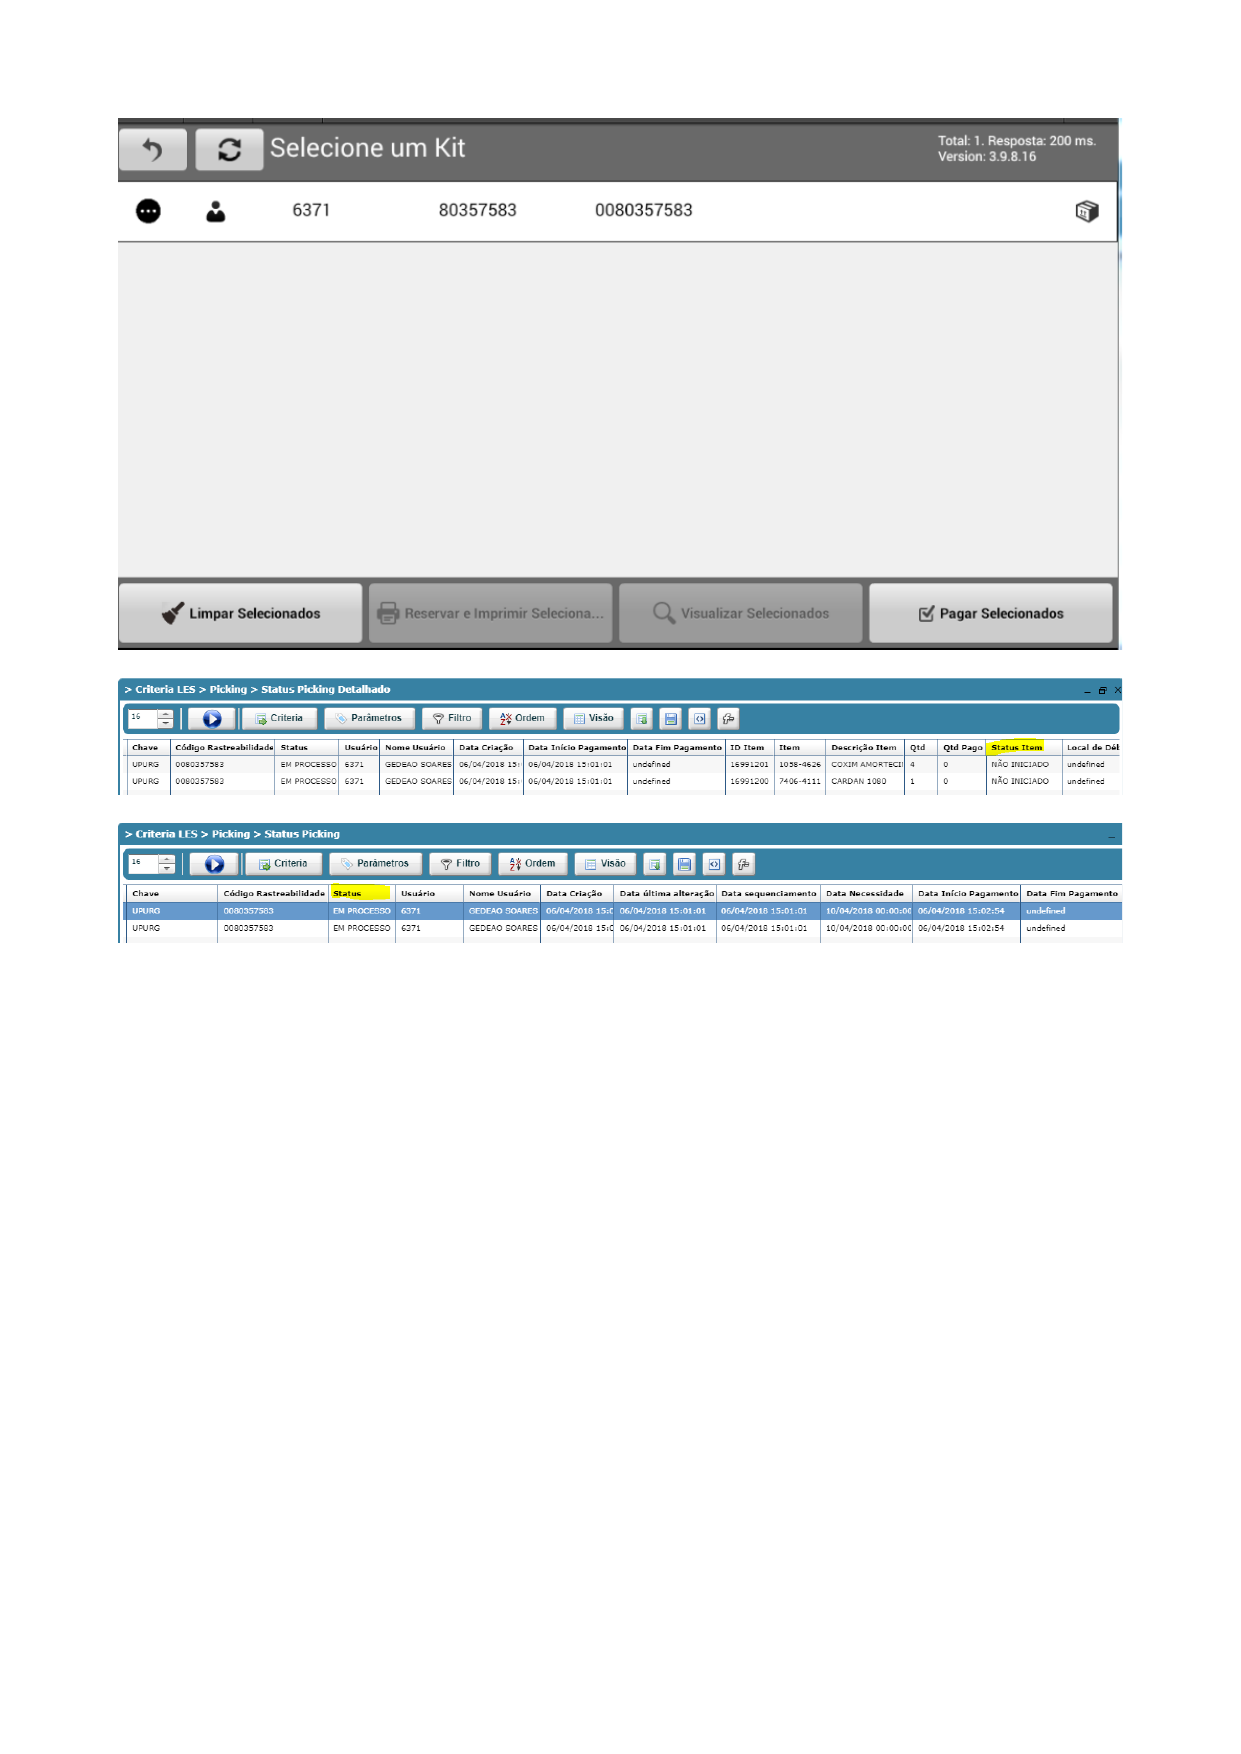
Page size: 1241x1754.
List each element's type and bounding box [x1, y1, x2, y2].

picture [118, 118, 1123, 650]
picture [118, 823, 1123, 943]
picture [118, 678, 1123, 795]
